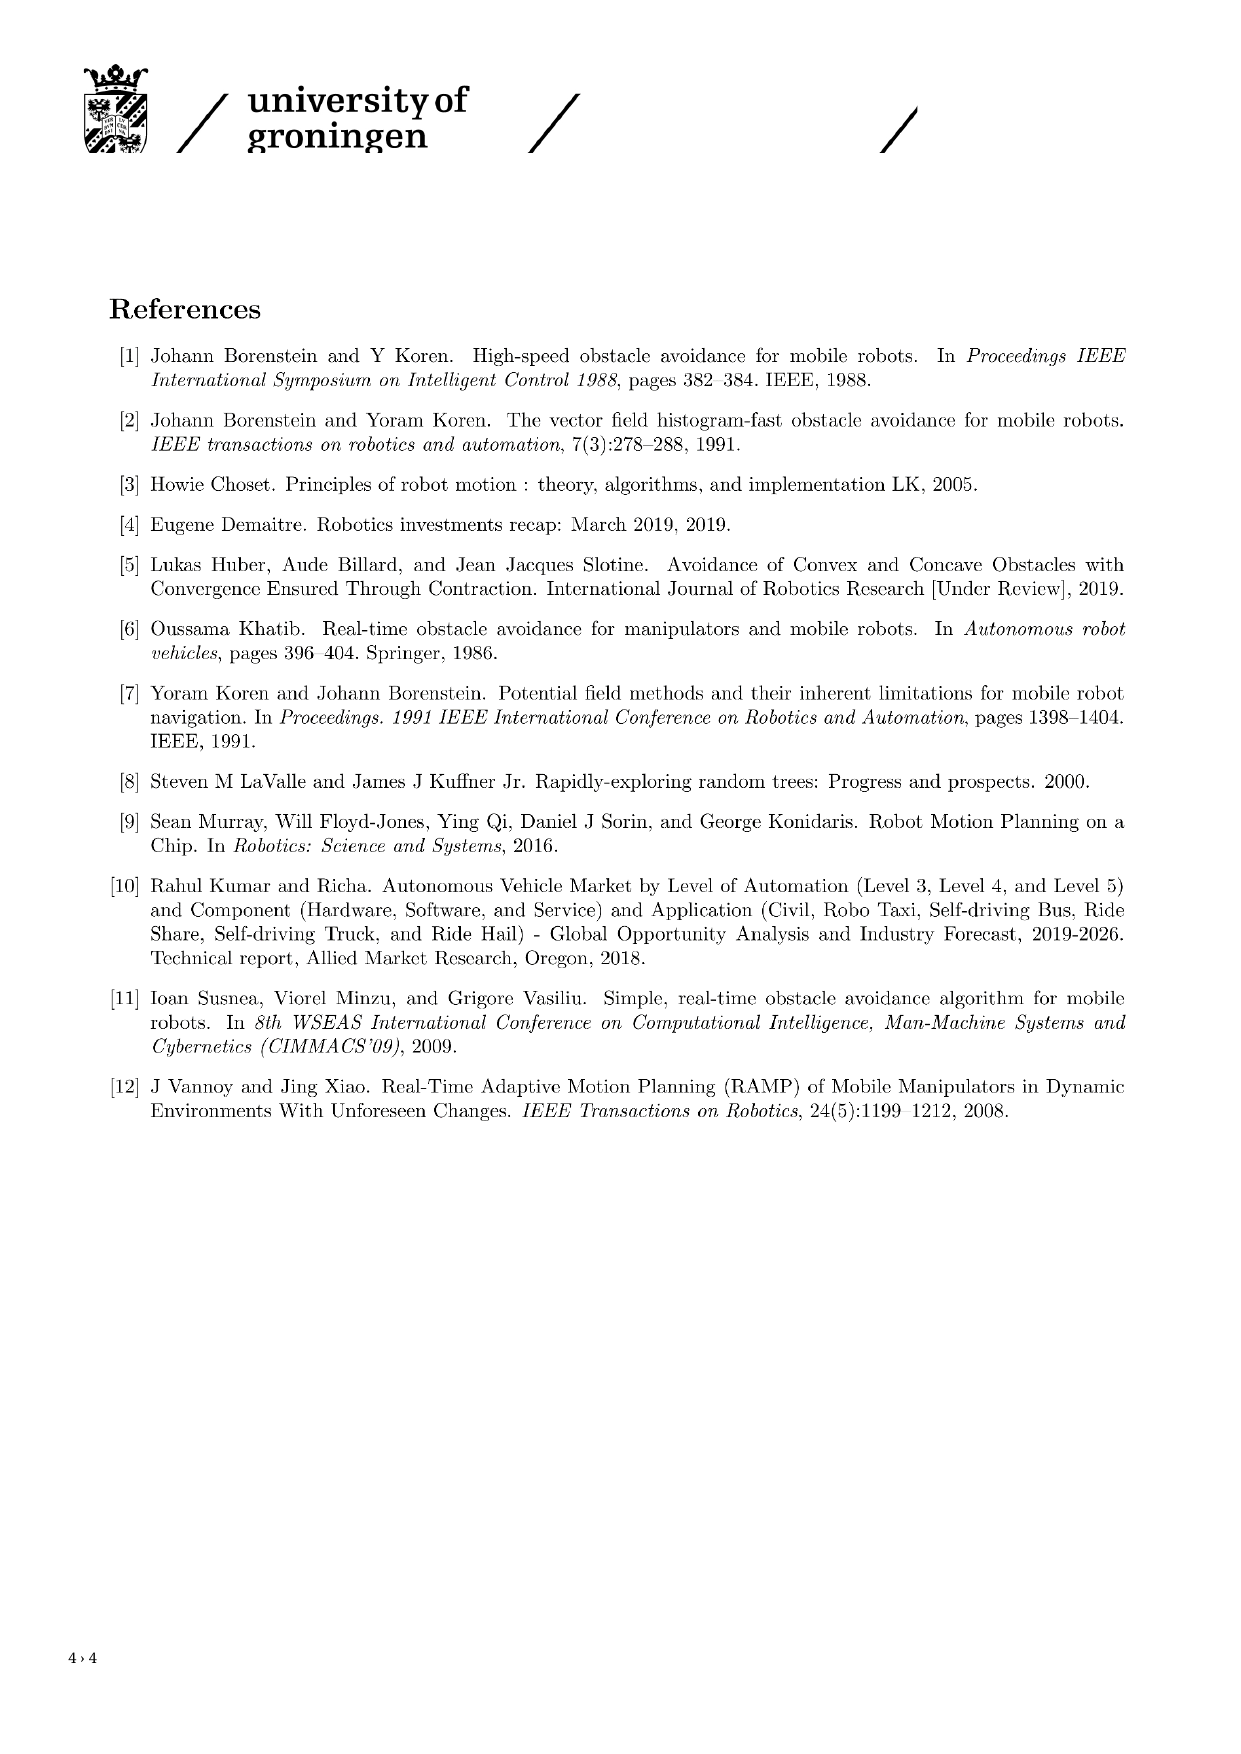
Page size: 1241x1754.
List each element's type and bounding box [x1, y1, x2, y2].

picture [0, 189, 1229, 1700]
picture [83, 64, 918, 153]
